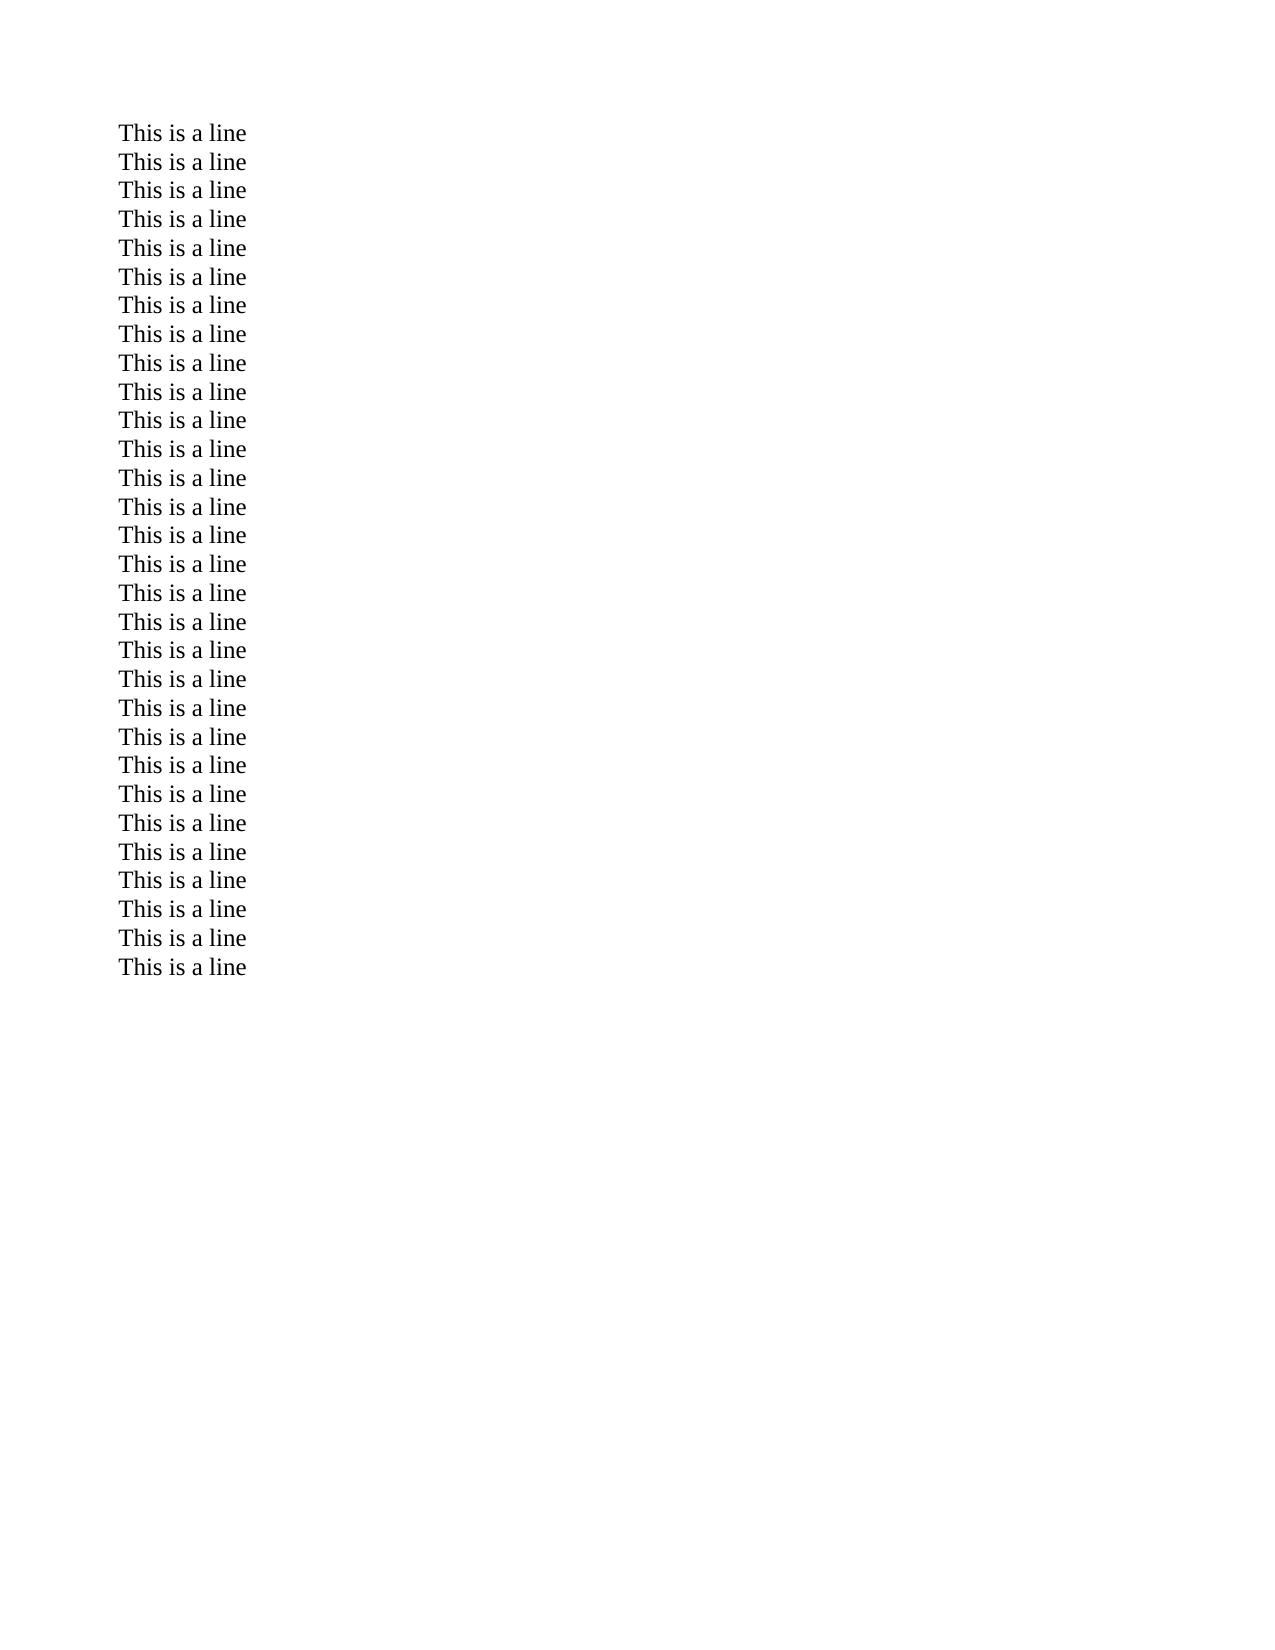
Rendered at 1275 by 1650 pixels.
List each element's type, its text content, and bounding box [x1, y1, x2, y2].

text This is a line [118, 722, 1157, 751]
text This is a line [118, 578, 1157, 607]
text This is a line [118, 923, 1157, 952]
text This is a line [118, 693, 1157, 722]
text This is a line [118, 779, 1157, 808]
text This is a line [118, 521, 1157, 549]
text This is a line [118, 176, 1157, 204]
text This is a line [118, 492, 1157, 521]
text This is a line [118, 233, 1157, 262]
text This is a line [118, 607, 1157, 636]
text This is a line [118, 291, 1157, 319]
text This is a line [118, 118, 1157, 147]
text This is a line [118, 463, 1157, 492]
text This is a line [118, 549, 1157, 578]
text This is a line [118, 434, 1157, 463]
text This is a line [118, 377, 1157, 406]
text This is a line [118, 204, 1157, 233]
text This is a line [118, 664, 1157, 693]
text This is a line [118, 636, 1157, 664]
text This is a line [118, 147, 1157, 176]
text This is a line [118, 406, 1157, 434]
text This is a line [118, 751, 1157, 779]
text This is a line [118, 837, 1157, 866]
text This is a line [118, 262, 1157, 291]
text This is a line [118, 808, 1157, 837]
text This is a line [118, 866, 1157, 894]
text This is a line [118, 319, 1157, 348]
text This is a line [118, 348, 1157, 377]
text This is a line [118, 952, 1157, 981]
text This is a line [118, 894, 1157, 923]
